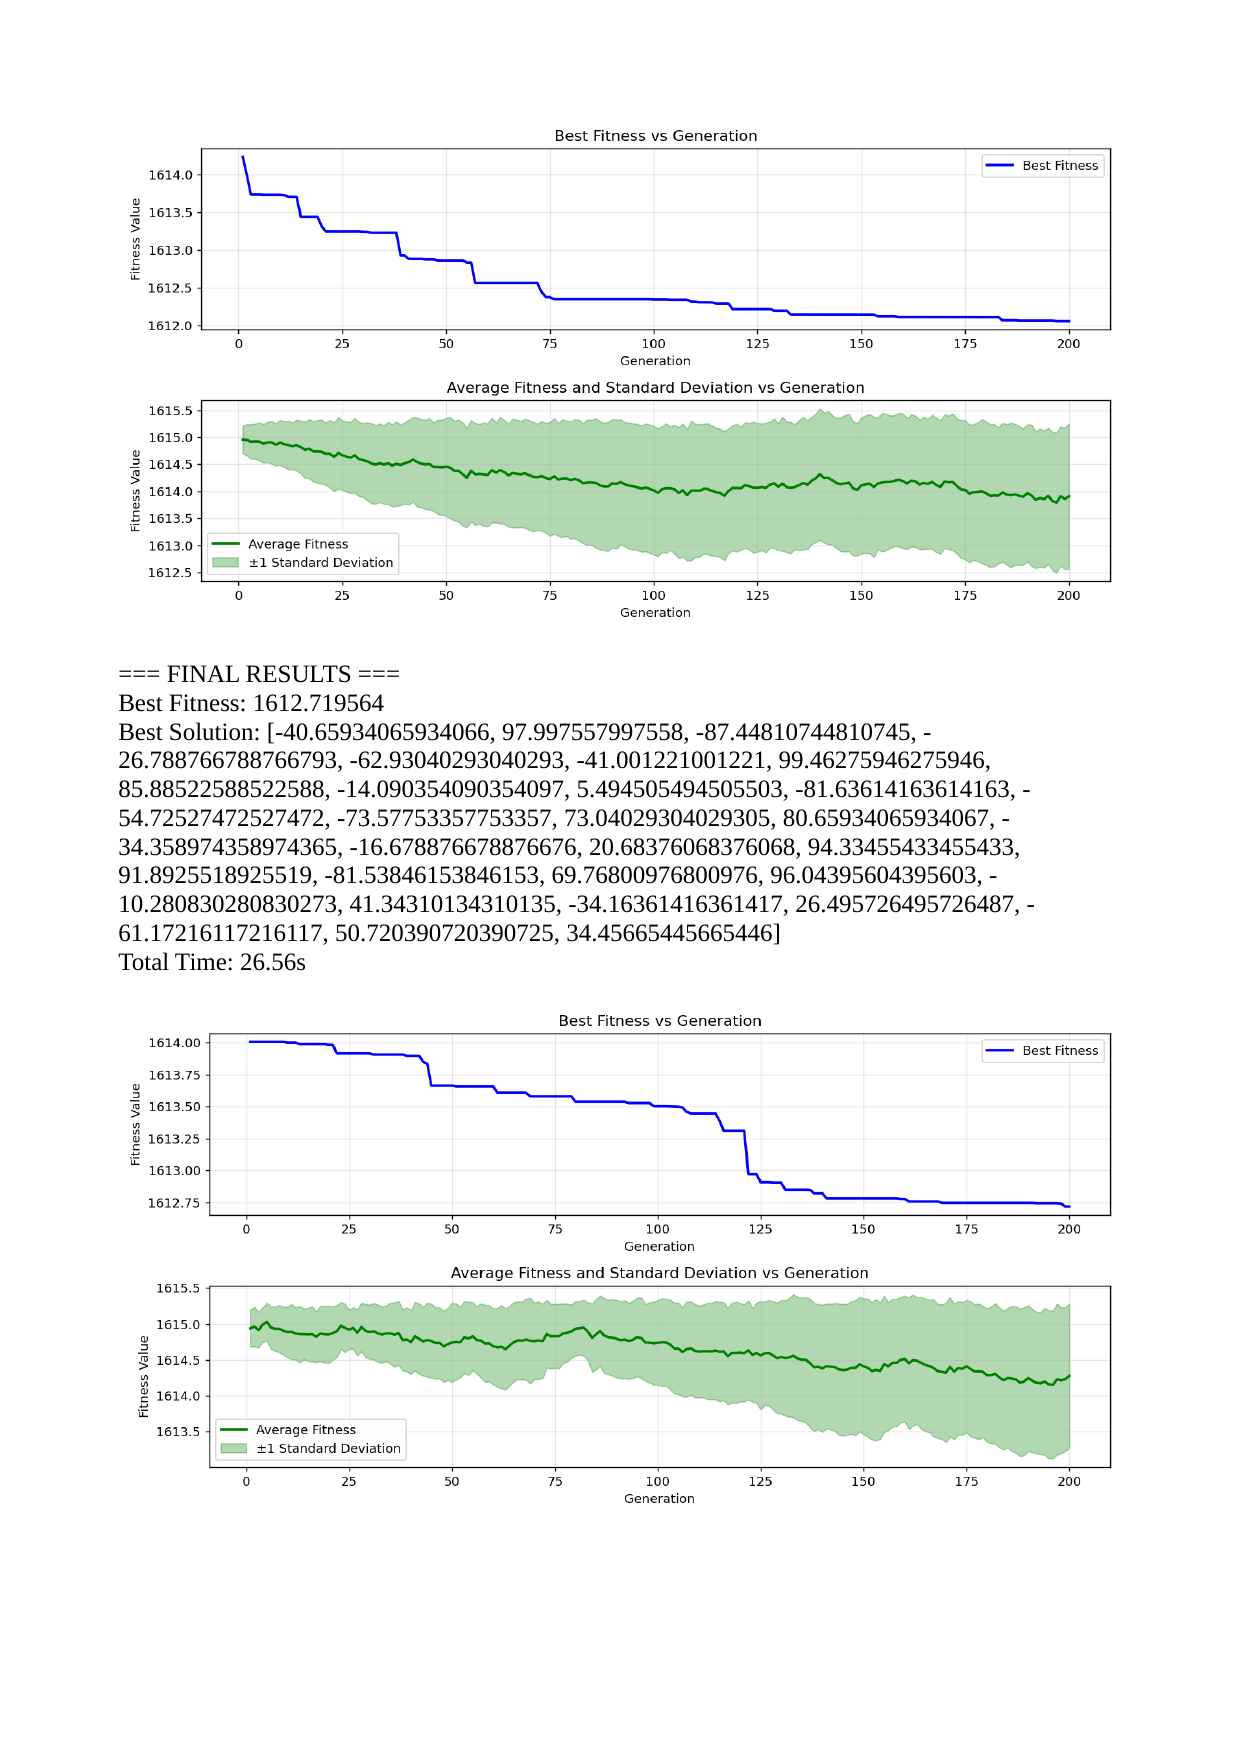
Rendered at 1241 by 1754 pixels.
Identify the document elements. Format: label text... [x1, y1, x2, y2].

picture [118, 1004, 1123, 1517]
text Best Solution: [-40.65934065934066, 97.997557997558, -87.44810744810745, -26.788766788766793, -62.93040293040293, -41.001221001221, 99.46275946275946, 85.88522588522588, -14.090354090354097, 5.494505494505503, -81.63614163614163, -54.72527472527472, -73.57753357753357, 73.04029304029305, 80.65934065934067, -34.358974358974365, -16.678876678876676, 20.68376068376068, 94.33455433455433, 91.8925518925519, -81.53846153846153, 69.76800976800976, 96.04395604395603, -10.280830280830273, 41.34310134310135, -34.16361416361417, 26.495726495726487, -61.17216117216117, 50.720390720390725, 34.45665445665446] [118, 717, 1122, 947]
text Best Fitness: 1612.719564 [118, 688, 1122, 717]
picture [118, 118, 1123, 631]
text Total Time: 26.56s [118, 947, 1122, 975]
text === FINAL RESULTS === [118, 659, 1122, 688]
